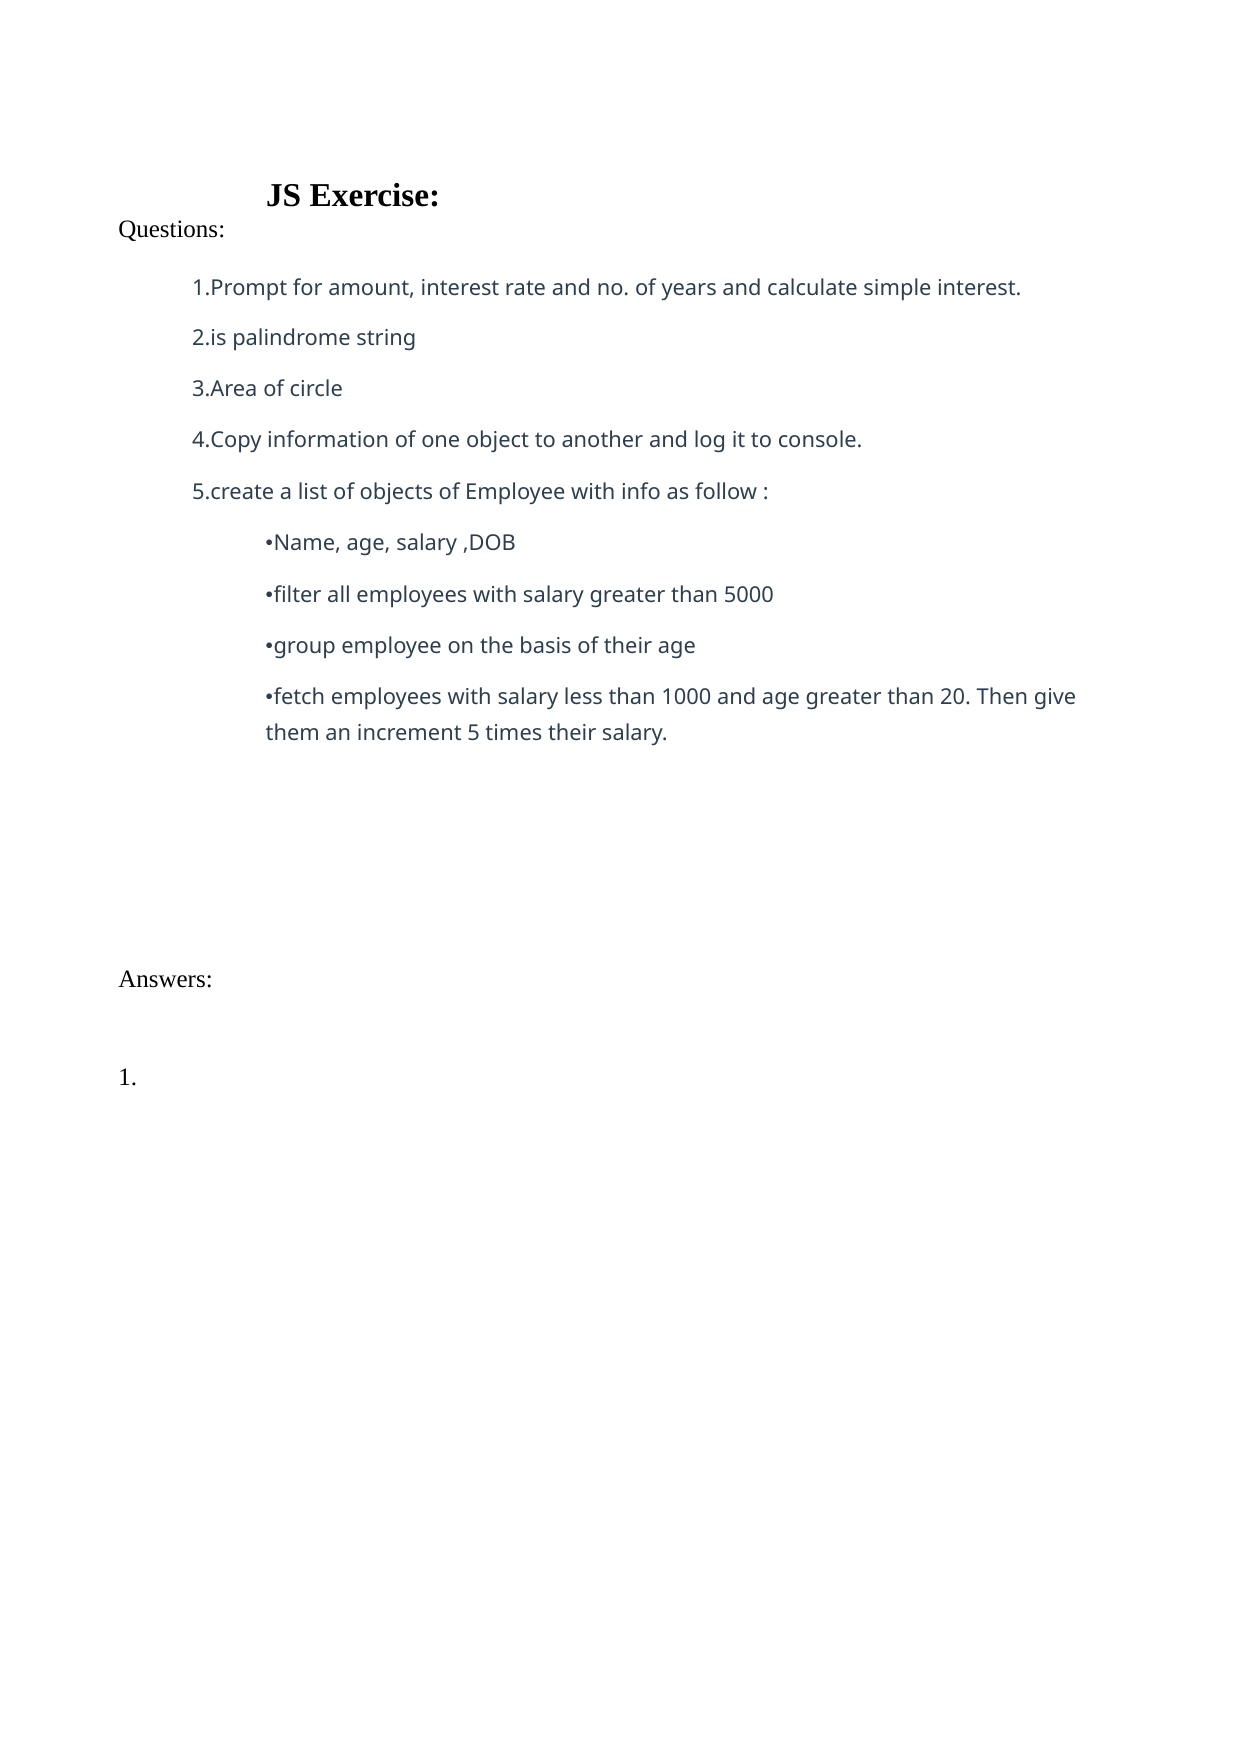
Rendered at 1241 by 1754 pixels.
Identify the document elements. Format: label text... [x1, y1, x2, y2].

text Answers: [118, 964, 1122, 993]
text JS Exercise: [118, 176, 1122, 214]
list Name, age, salary ,DOB [118, 527, 1122, 557]
list Area of circle [118, 373, 1122, 403]
text Questions: [118, 214, 1122, 243]
list filter all employees with salary greater than 5000 [118, 578, 1122, 608]
list group employee on the basis of their age [118, 630, 1122, 660]
list create a list of objects of Employee with info as follow : [118, 476, 1122, 506]
list fetch employees with salary less than 1000 and age greater than 20. Then give them an increment 5 times their salary. [118, 681, 1122, 747]
list is palindrome string [118, 322, 1122, 352]
text 1. [118, 1062, 1122, 1091]
list Prompt for amount, interest rate and no. of years and calculate simple interest. [118, 271, 1122, 301]
list Copy information of one object to another and log it to console. [118, 424, 1122, 454]
